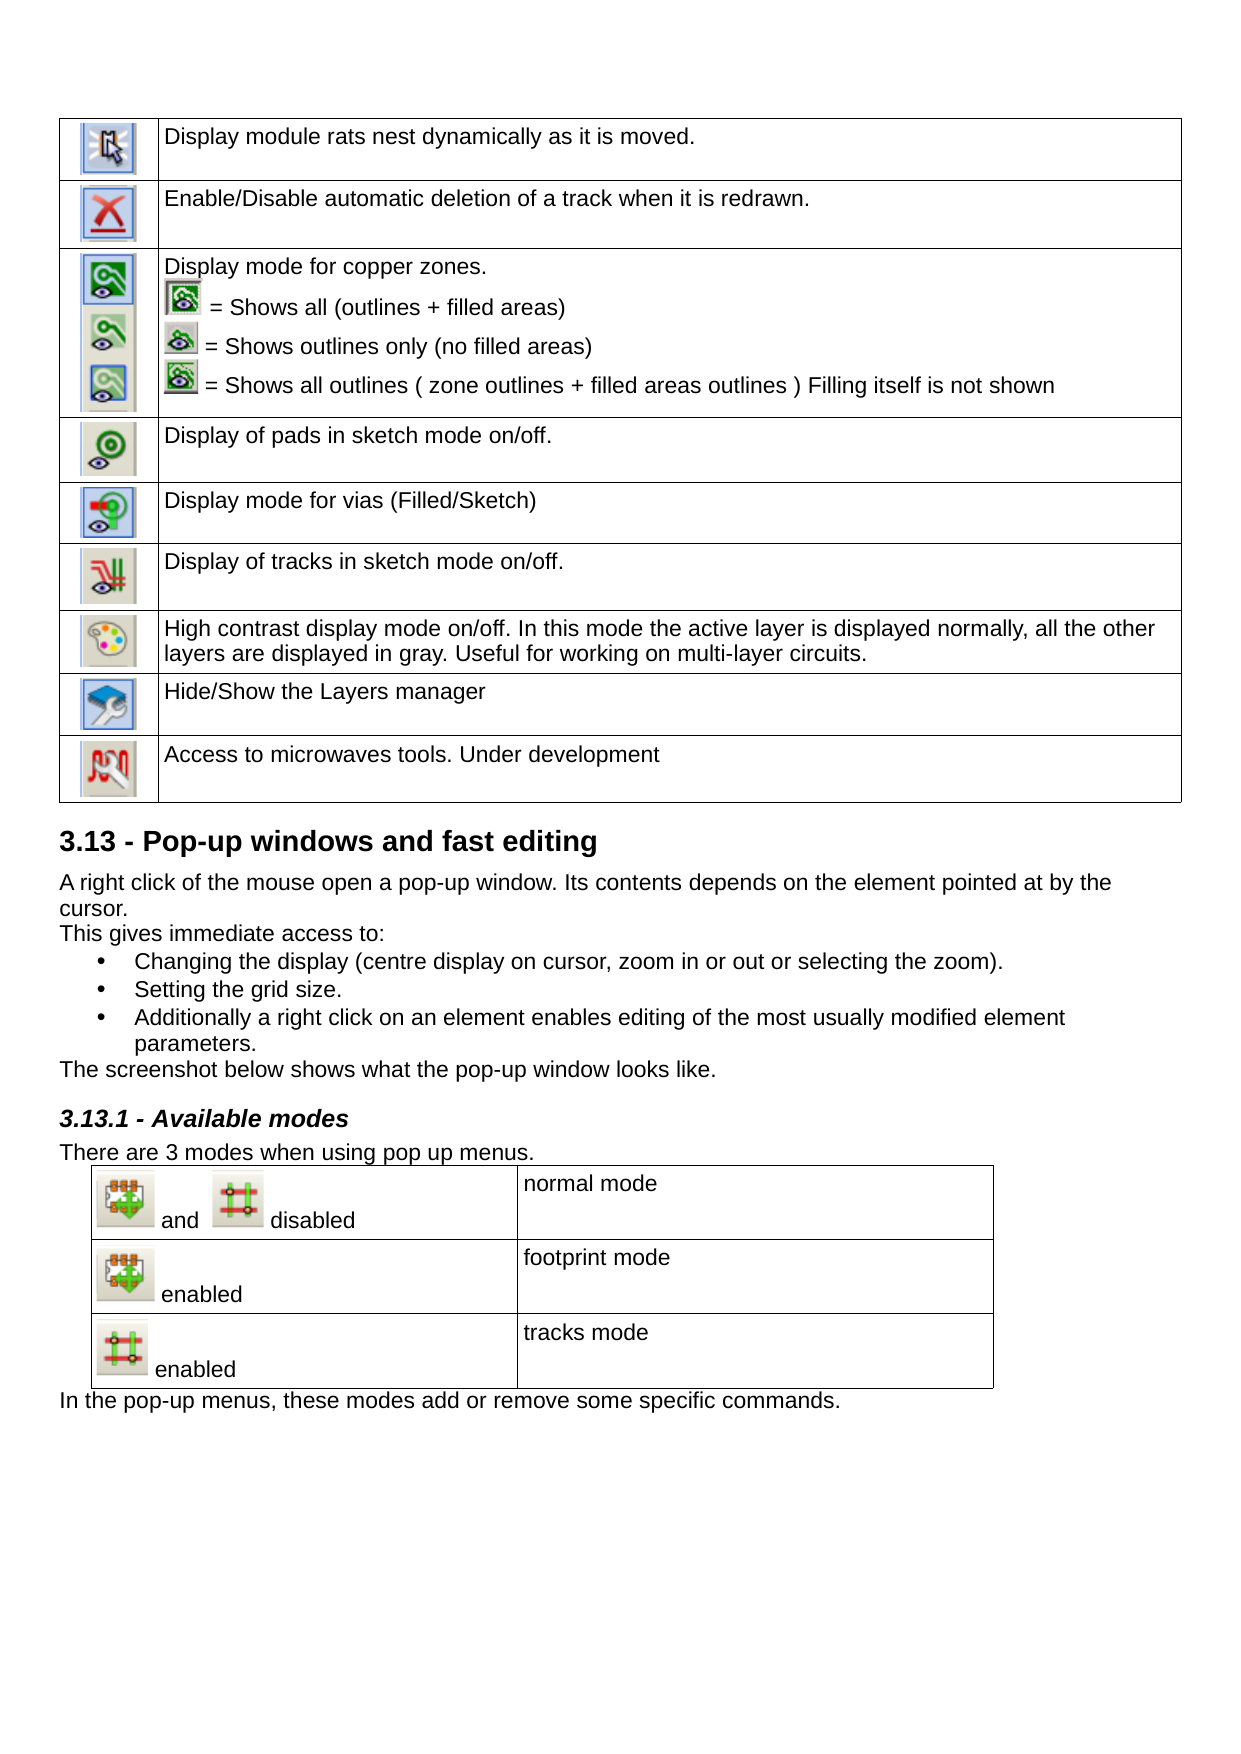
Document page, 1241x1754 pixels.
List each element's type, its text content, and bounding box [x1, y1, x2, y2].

subtitle Pop-up windows and fast editing [59, 825, 1181, 858]
table_cell enabled [92, 1314, 517, 1388]
table_cell Display mode for vias (Filled/Sketch) [159, 483, 1181, 543]
table_cell [60, 544, 158, 609]
table_cell [60, 674, 158, 735]
table_cell [60, 181, 158, 248]
table_cell Hide/Show the Layers manager [159, 674, 1181, 735]
list Setting the grid size. [97, 975, 1181, 1003]
table_cell [60, 611, 158, 672]
table_cell [60, 736, 158, 802]
picture [80, 678, 137, 730]
picture [96, 1245, 155, 1303]
picture [80, 185, 137, 242]
picture [80, 741, 137, 797]
text There are 3 modes when using pop up menus. [59, 1139, 1181, 1165]
text In the pop-up menus, these modes add or remove some specific commands. [59, 1388, 1181, 1413]
picture [80, 548, 137, 604]
picture [80, 253, 137, 412]
table_cell [60, 119, 158, 180]
table_cell tracks mode [518, 1314, 993, 1388]
table_cell footprint mode [518, 1240, 993, 1313]
text This gives immediate access to: [59, 921, 1181, 947]
picture [96, 1170, 155, 1229]
list Changing the display (centre display on cursor, zoom in or out or selecting the zoom). [97, 947, 1181, 975]
table_cell [60, 418, 158, 482]
picture [80, 615, 137, 667]
picture [212, 1170, 264, 1229]
picture [163, 358, 199, 394]
table_cell Display of tracks in sketch mode on/off. [159, 544, 1181, 609]
table_cell Display mode for copper zones. = Shows all (outlines + filled areas) = Shows outlines only (no filled areas) = Shows all outlines ( zone outlines + filled areas outlines ) Filling itself is not shown [159, 249, 1181, 417]
text A right click of the mouse open a pop-up window. Its contents depends on the element pointed at by the cursor. [59, 870, 1181, 921]
picture [96, 1319, 148, 1377]
subtitle Available modes [59, 1105, 1181, 1133]
picture [163, 319, 199, 354]
list Additionally a right click on an element enables editing of the most usually modified element parameters. [97, 1003, 1181, 1056]
table_cell [60, 483, 158, 543]
text The screenshot below shows what the pop-up window looks like. [59, 1056, 1181, 1082]
picture [80, 422, 137, 476]
table_header normal mode [518, 1166, 993, 1239]
picture [163, 278, 203, 315]
picture [80, 487, 137, 538]
table_cell enabled [92, 1240, 517, 1313]
picture [80, 123, 137, 175]
table_cell Display module rats nest dynamically as it is moved. [159, 119, 1181, 180]
table_cell High contrast display mode on/off. In this mode the active layer is displayed normally, all the other layers are displayed in gray. Useful for working on multi-layer circuits. [159, 611, 1181, 672]
table_cell [60, 249, 158, 417]
table_cell Enable/Disable automatic deletion of a track when it is redrawn. [159, 181, 1181, 248]
table_cell Display of pads in sketch mode on/off. [159, 418, 1181, 482]
table_header and disabled [92, 1166, 517, 1239]
table_cell Access to microwaves tools. Under development [159, 736, 1181, 802]
